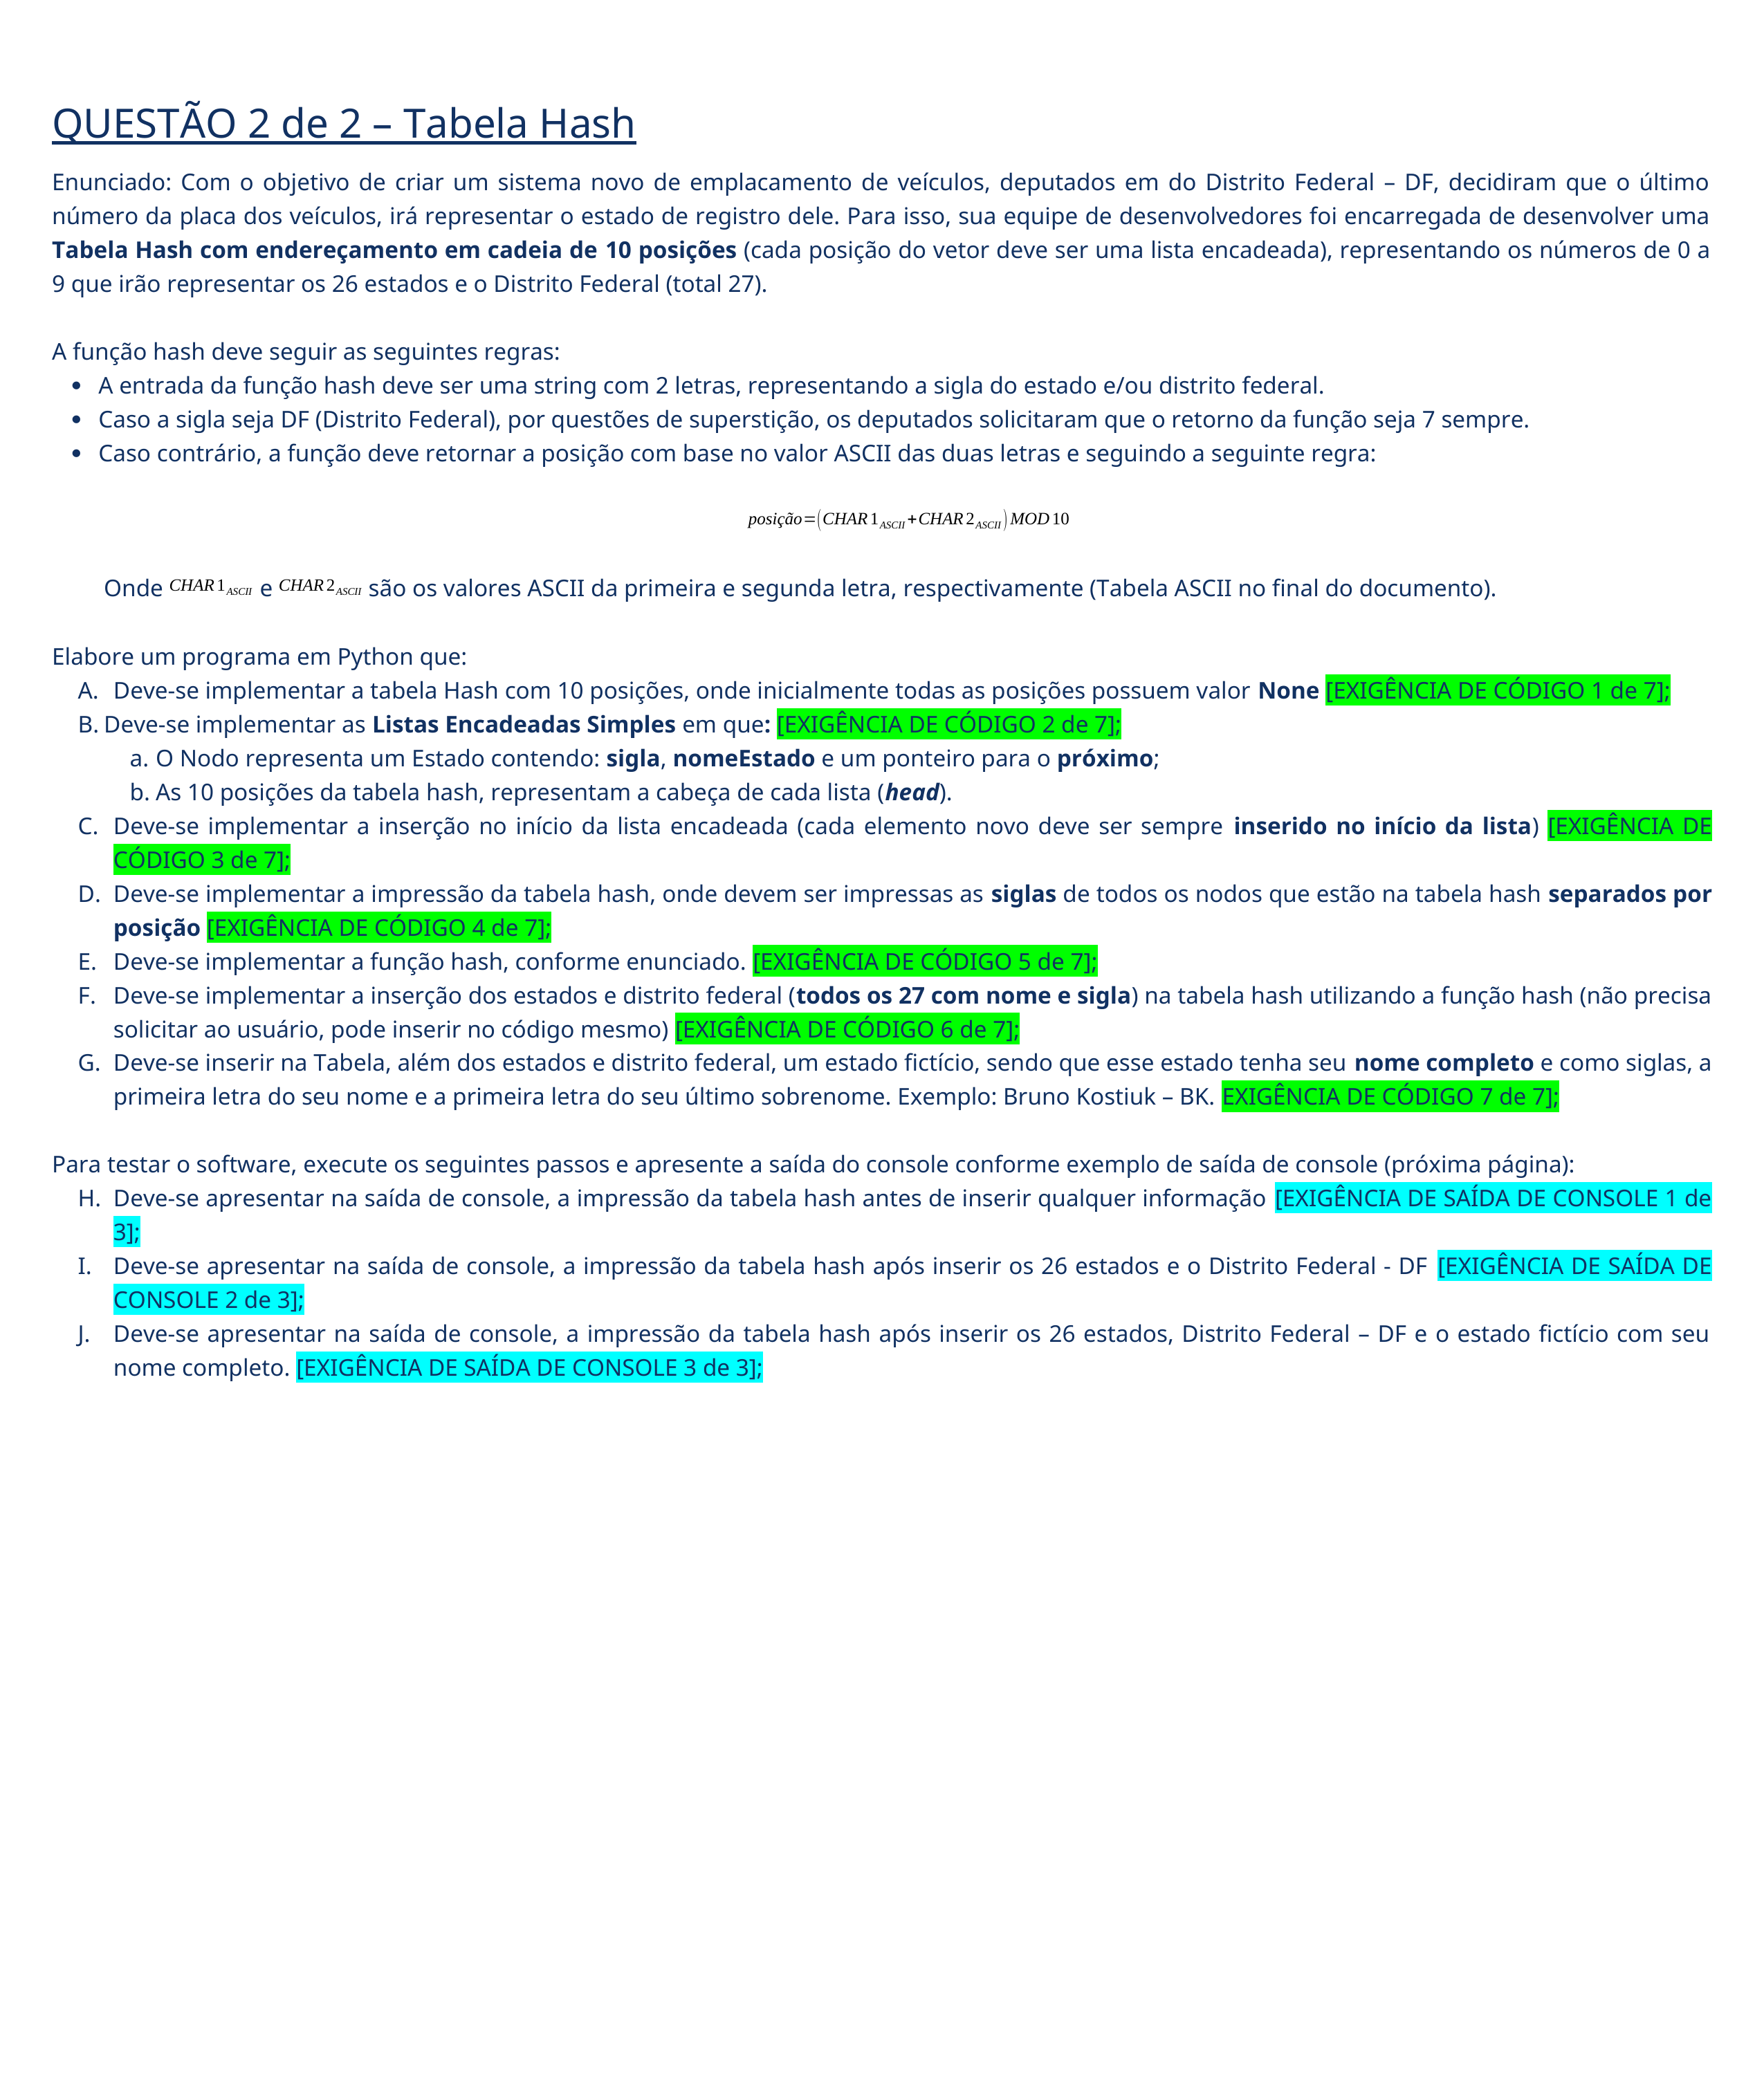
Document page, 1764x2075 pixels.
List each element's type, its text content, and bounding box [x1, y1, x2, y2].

list Deve-se apresentar na saída de console, a impressão da tabela hash após inserir os 26 estados, Distrito Federal – DF e o estado fictício com seu nome completo. [EXIGÊNCIA DE SAÍDA DE CONSOLE 3 de 3]; [77, 1318, 1712, 1383]
text A função hash deve seguir as seguintes regras: [52, 335, 1712, 367]
text Elabore um programa em Python que: [52, 640, 1712, 672]
list Deve-se implementar a função hash, conforme enunciado. [EXIGÊNCIA DE CÓDIGO 5 de 7]; [77, 945, 1712, 977]
list A entrada da função hash deve ser uma string com 2 letras, representando a sigla do estado e/ou distrito federal. [72, 369, 1712, 400]
list Deve-se implementar a tabela Hash com 10 posições, onde inicialmente todas as posições possuem valor None [EXIGÊNCIA DE CÓDIGO 1 de 7]; [77, 674, 1712, 706]
text Enunciado: Com o objetivo de criar um sistema novo de emplacamento de veículos, deputados em do Distrito Federal – DF, decidiram que o último número da placa dos veículos, irá representar o estado de registro dele. Para isso, sua equipe de desenvolvedores foi encarregada de desenvolver uma Tabela Hash com endereçamento em cadeia de 10 posições (cada posição do vetor deve ser uma lista encadeada), representando os números de 0 a 9 que irão representar os 26 estados e o Distrito Federal (total 27). [52, 166, 1712, 299]
list As 10 posições da tabela hash, representam a cabeça de cada lista (head). [129, 776, 1712, 807]
text QUESTÃO 2 de 2 – Tabela Hash [52, 95, 1712, 150]
list Caso contrário, a função deve retornar a posição com base no valor ASCII das duas letras e seguindo a seguinte regra: [72, 436, 1712, 468]
list Deve-se apresentar na saída de console, a impressão da tabela hash após inserir os 26 estados e o Distrito Federal - DF [EXIGÊNCIA DE SAÍDA DE CONSOLE 2 de 3]; [77, 1250, 1712, 1315]
list O Nodo representa um Estado contendo: sigla, nomeEstado e um ponteiro para o próximo; [129, 742, 1712, 773]
list Caso a sigla seja DF (Distrito Federal), por questões de superstição, os deputados solicitaram que o retorno da função seja 7 sempre. [72, 403, 1712, 434]
list Deve-se implementar a inserção no início da lista encadeada (cada elemento novo deve ser sempre inserido no início da lista) [EXIGÊNCIA DE CÓDIGO 3 de 7]; [77, 810, 1712, 875]
list Deve-se implementar a impressão da tabela hash, onde devem ser impressas as siglas de todos os nodos que estão na tabela hash separados por posição [EXIGÊNCIA DE CÓDIGO 4 de 7]; [77, 877, 1712, 943]
text Para testar o software, execute os seguintes passos e apresente a saída do console conforme exemplo de saída de console (próxima página): [52, 1148, 1712, 1180]
list Deve-se apresentar na saída de console, a impressão da tabela hash antes de inserir qualquer informação [EXIGÊNCIA DE SAÍDA DE CONSOLE 1 de 3]; [77, 1182, 1712, 1247]
list Deve-se implementar a inserção dos estados e distrito federal (todos os 27 com nome e sigla) na tabela hash utilizando a função hash (não precisa solicitar ao usuário, pode inserir no código mesmo) [EXIGÊNCIA DE CÓDIGO 6 de 7]; [77, 979, 1712, 1044]
list Deve-se inserir na Tabela, além dos estados e distrito federal, um estado fictício, sendo que esse estado tenha seu nome completo e como siglas, a primeira letra do seu nome e a primeira letra do seu último sobrenome. Exemplo: Bruno Kostiuk – BK. EXIGÊNCIA DE CÓDIGO 7 de 7]; [77, 1046, 1712, 1112]
list Deve-se implementar as Listas Encadeadas Simples em que: [EXIGÊNCIA DE CÓDIGO 2 de 7]; [77, 708, 1712, 739]
text Onde e são os valores ASCII da primeira e segunda letra, respectivamente (Tabela ASCII no final do documento). [104, 572, 1712, 604]
